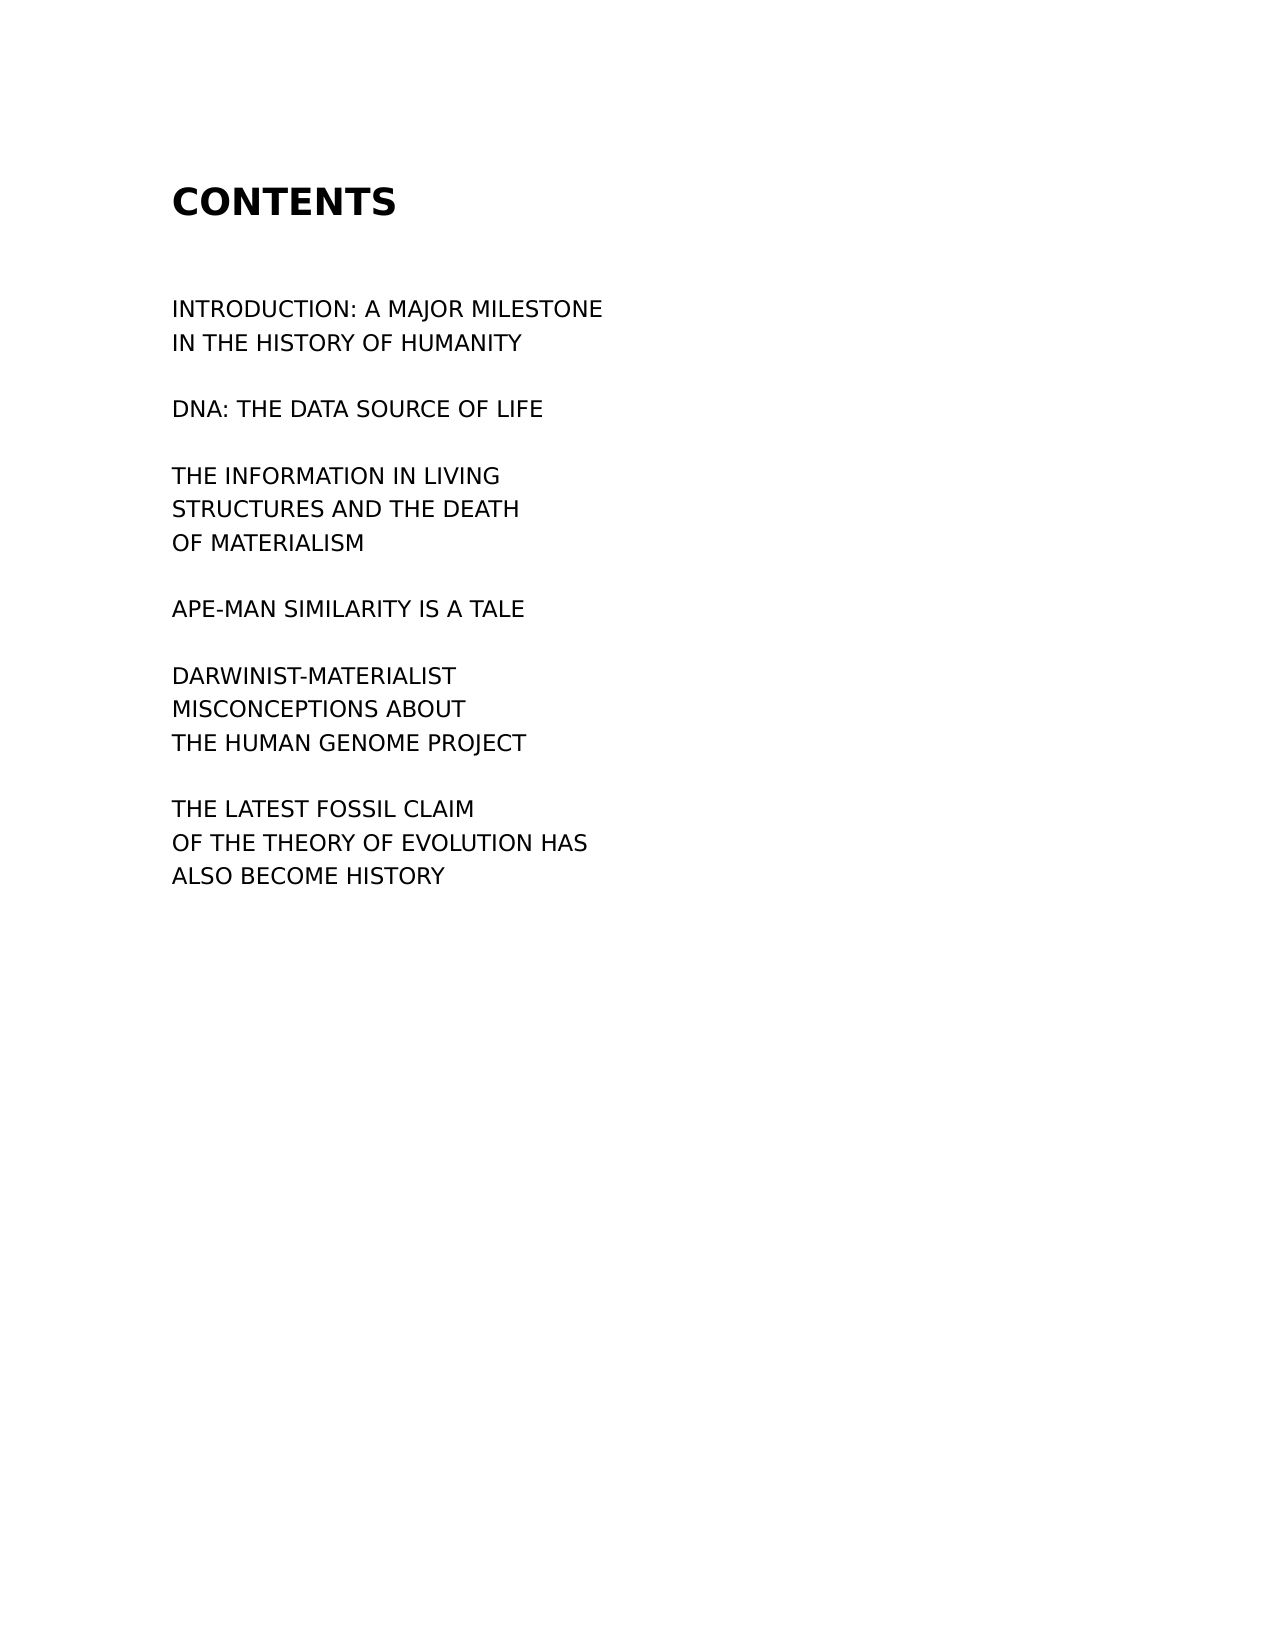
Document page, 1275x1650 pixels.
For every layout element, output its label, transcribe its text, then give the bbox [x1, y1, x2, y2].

text THE HUMAN GENOME PROJECT [112, 724, 1145, 758]
text ALSO BECOME HISTORY [112, 858, 1145, 891]
text IN THE HISTORY OF HUMANITY [112, 324, 1145, 358]
text CONTENTS [112, 181, 1145, 224]
text DARWINIST-MATERIALIST [112, 658, 1145, 691]
text APE-MAN SIMILARITY IS A TALE [112, 591, 1145, 624]
text MISCONCEPTIONS ABOUT [112, 691, 1145, 724]
text DNA: THE DATA SOURCE OF LIFE [112, 391, 1145, 424]
text OF MATERIALISM [112, 524, 1145, 558]
text THE LATEST FOSSIL CLAIM [112, 791, 1145, 824]
text OF THE THEORY OF EVOLUTION HAS [112, 824, 1145, 858]
text STRUCTURES AND THE DEATH [112, 491, 1145, 524]
text THE INFORMATION IN LIVING [112, 458, 1145, 491]
text INTRODUCTION: A MAJOR MILESTONE [112, 291, 1145, 324]
